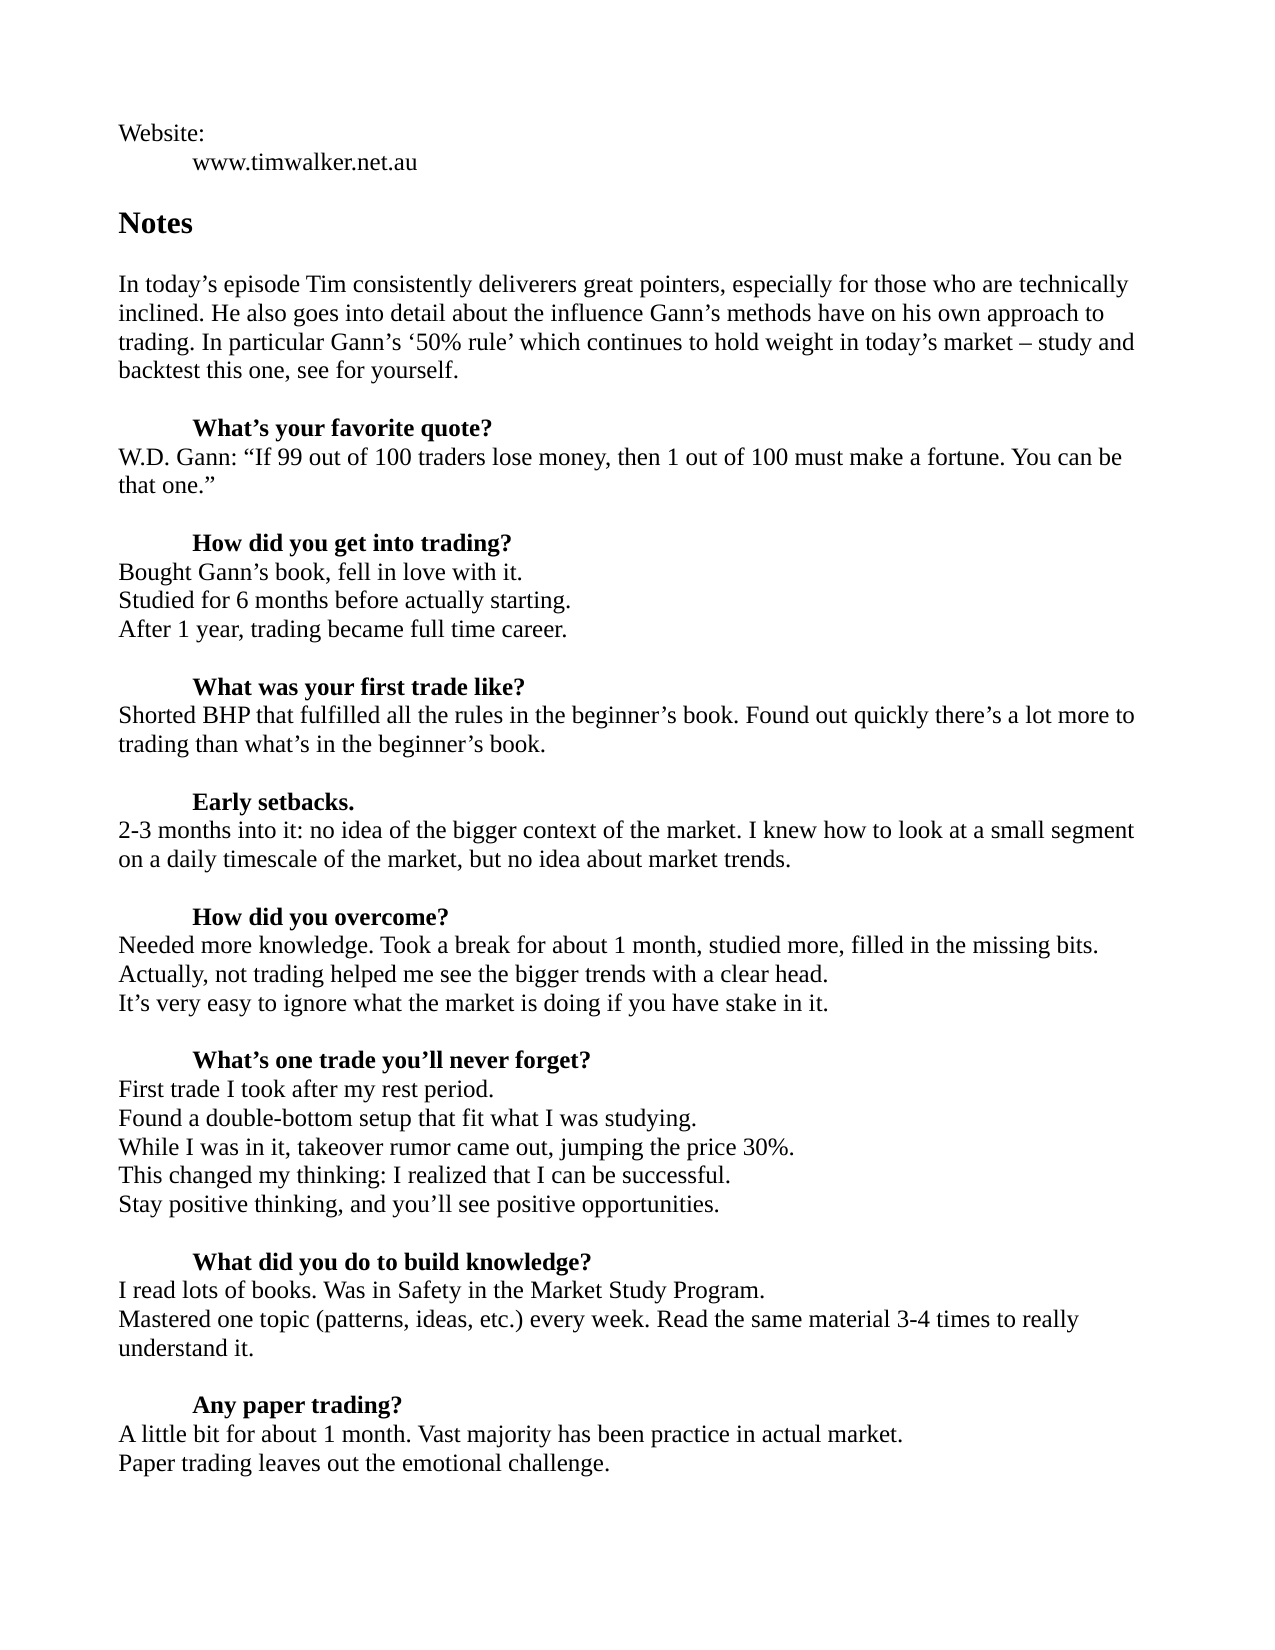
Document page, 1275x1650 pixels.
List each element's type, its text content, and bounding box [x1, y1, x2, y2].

text W.D. Gann: “If 99 out of 100 traders lose money, then 1 out of 100 must make a fortune. You can be that one.” [118, 442, 1157, 499]
text While I was in it, takeover rumor came out, jumping the price 30%. [118, 1132, 1157, 1160]
text Any paper trading? [118, 1390, 1157, 1419]
text After 1 year, trading became full time career. [118, 614, 1157, 643]
text Actually, not trading helped me see the bigger trends with a clear head. [118, 959, 1157, 988]
text What’s one trade you’ll never forget? [118, 1045, 1157, 1074]
text First trade I took after my rest period. [118, 1074, 1157, 1103]
text What was your first trade like? [118, 672, 1157, 700]
text Needed more knowledge. Took a break for about 1 month, studied more, filled in the missing bits. [118, 930, 1157, 959]
text Website: [118, 118, 1157, 147]
text How did you get into trading? [118, 528, 1157, 557]
text Studied for 6 months before actually starting. [118, 585, 1157, 614]
text It’s very easy to ignore what the market is doing if you have stake in it. [118, 988, 1157, 1017]
text Stay positive thinking, and you’ll see positive opportunities. [118, 1189, 1157, 1218]
text How did you overcome? [118, 902, 1157, 930]
text What did you do to build knowledge? [118, 1247, 1157, 1275]
text In today’s episode Tim consistently deliverers great pointers, especially for those who are technically inclined. He also goes into detail about the influence Gann’s methods have on his own approach to trading. In particular Gann’s ‘50% rule’ which continues to hold weight in today’s market – study and backtest this one, see for yourself. [118, 269, 1157, 384]
text Found a double-bottom setup that fit what I was studying. [118, 1103, 1157, 1132]
text Bought Gann’s book, fell in love with it. [118, 557, 1157, 585]
text I read lots of books. Was in Safety in the Market Study Program. [118, 1275, 1157, 1304]
text This changed my thinking: I realized that I can be successful. [118, 1160, 1157, 1189]
text What’s your favorite quote? [118, 413, 1157, 442]
text A little bit for about 1 month. Vast majority has been practice in actual market. [118, 1419, 1157, 1448]
text Mastered one topic (patterns, ideas, etc.) every week. Read the same material 3-4 times to really understand it. [118, 1304, 1157, 1362]
text Notes [118, 204, 1157, 240]
text Early setbacks. [118, 787, 1157, 815]
text www.timwalker.net.au [118, 147, 1157, 176]
text Shorted BHP that fulfilled all the rules in the beginner’s book. Found out quickly there’s a lot more to trading than what’s in the beginner’s book. [118, 700, 1157, 758]
text 2-3 months into it: no idea of the bigger context of the market. I knew how to look at a small segment on a daily timescale of the market, but no idea about market trends. [118, 815, 1157, 873]
text Paper trading leaves out the emotional challenge. [118, 1448, 1157, 1477]
